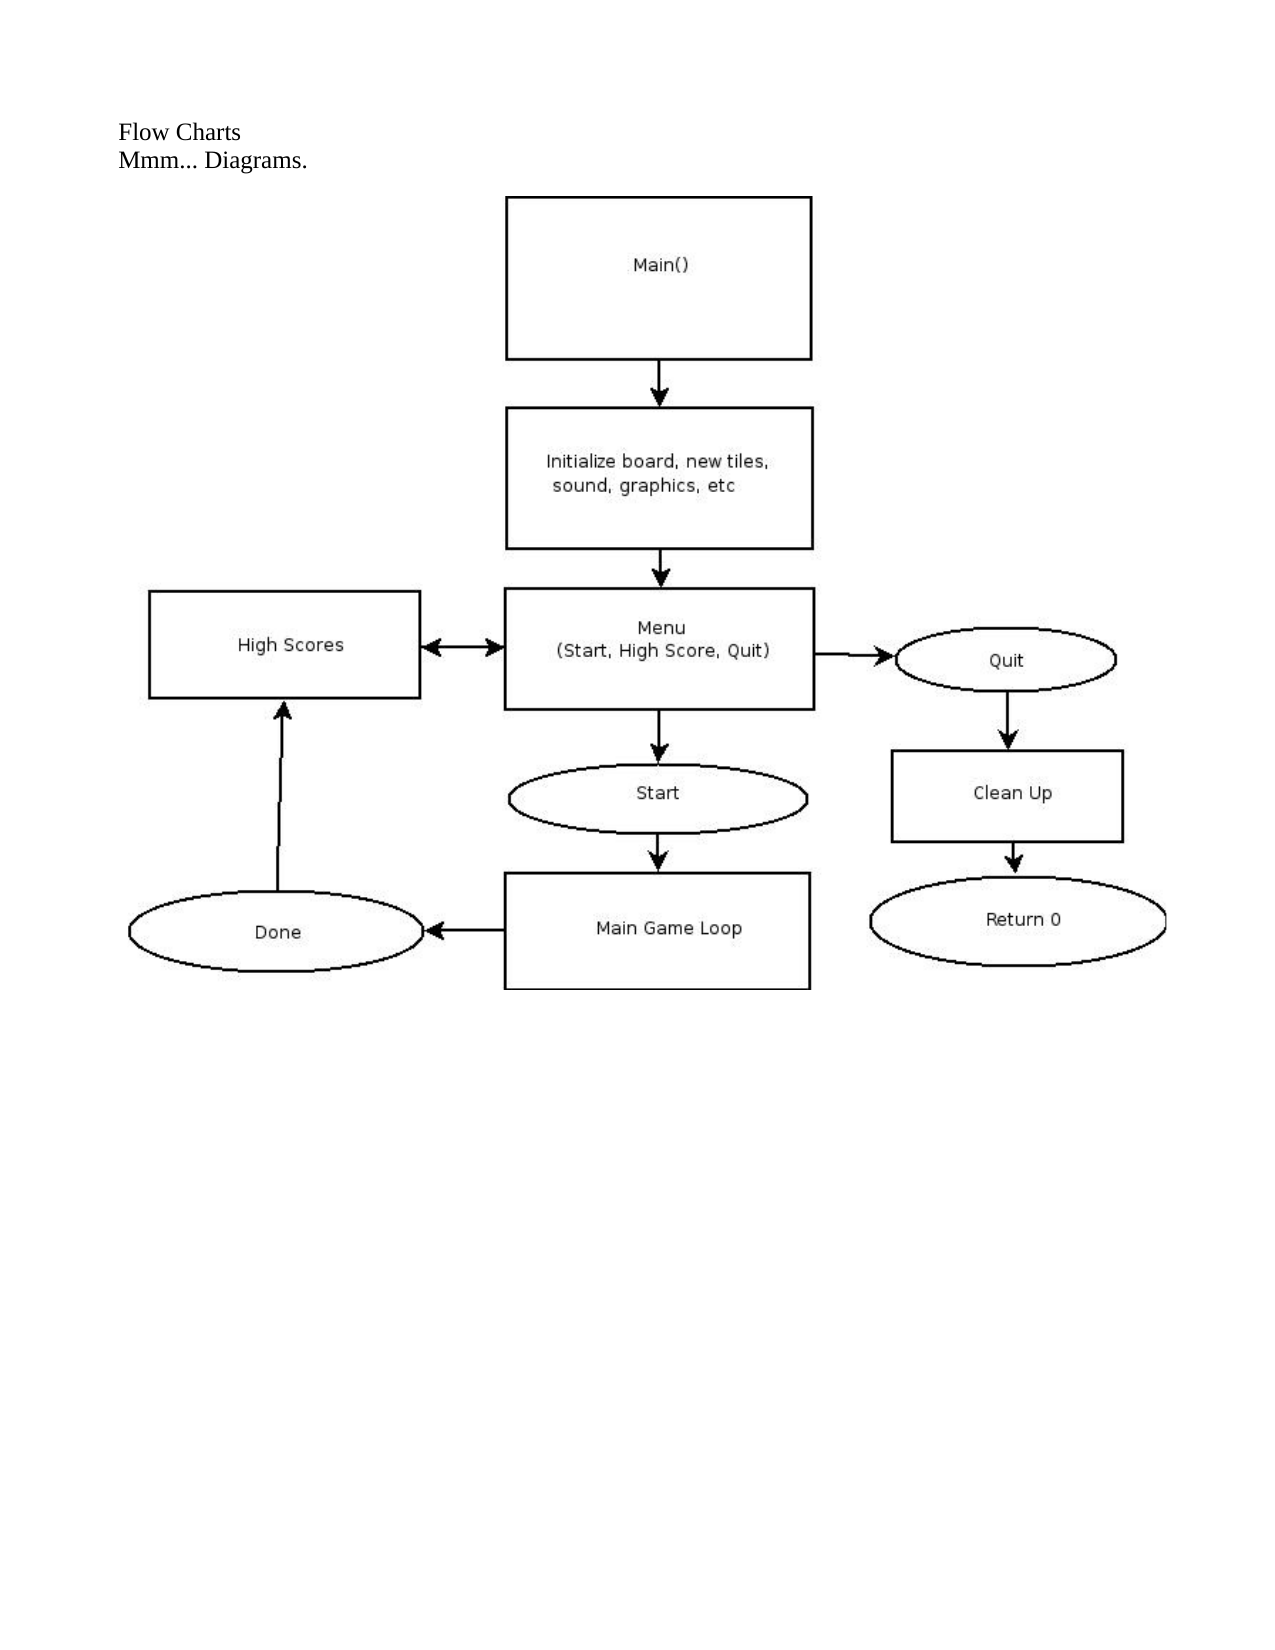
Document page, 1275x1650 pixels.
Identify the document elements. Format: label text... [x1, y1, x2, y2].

picture [127, 196, 1167, 990]
text Mmm... Diagrams. [118, 146, 1157, 173]
text Flow Charts [118, 118, 1157, 146]
